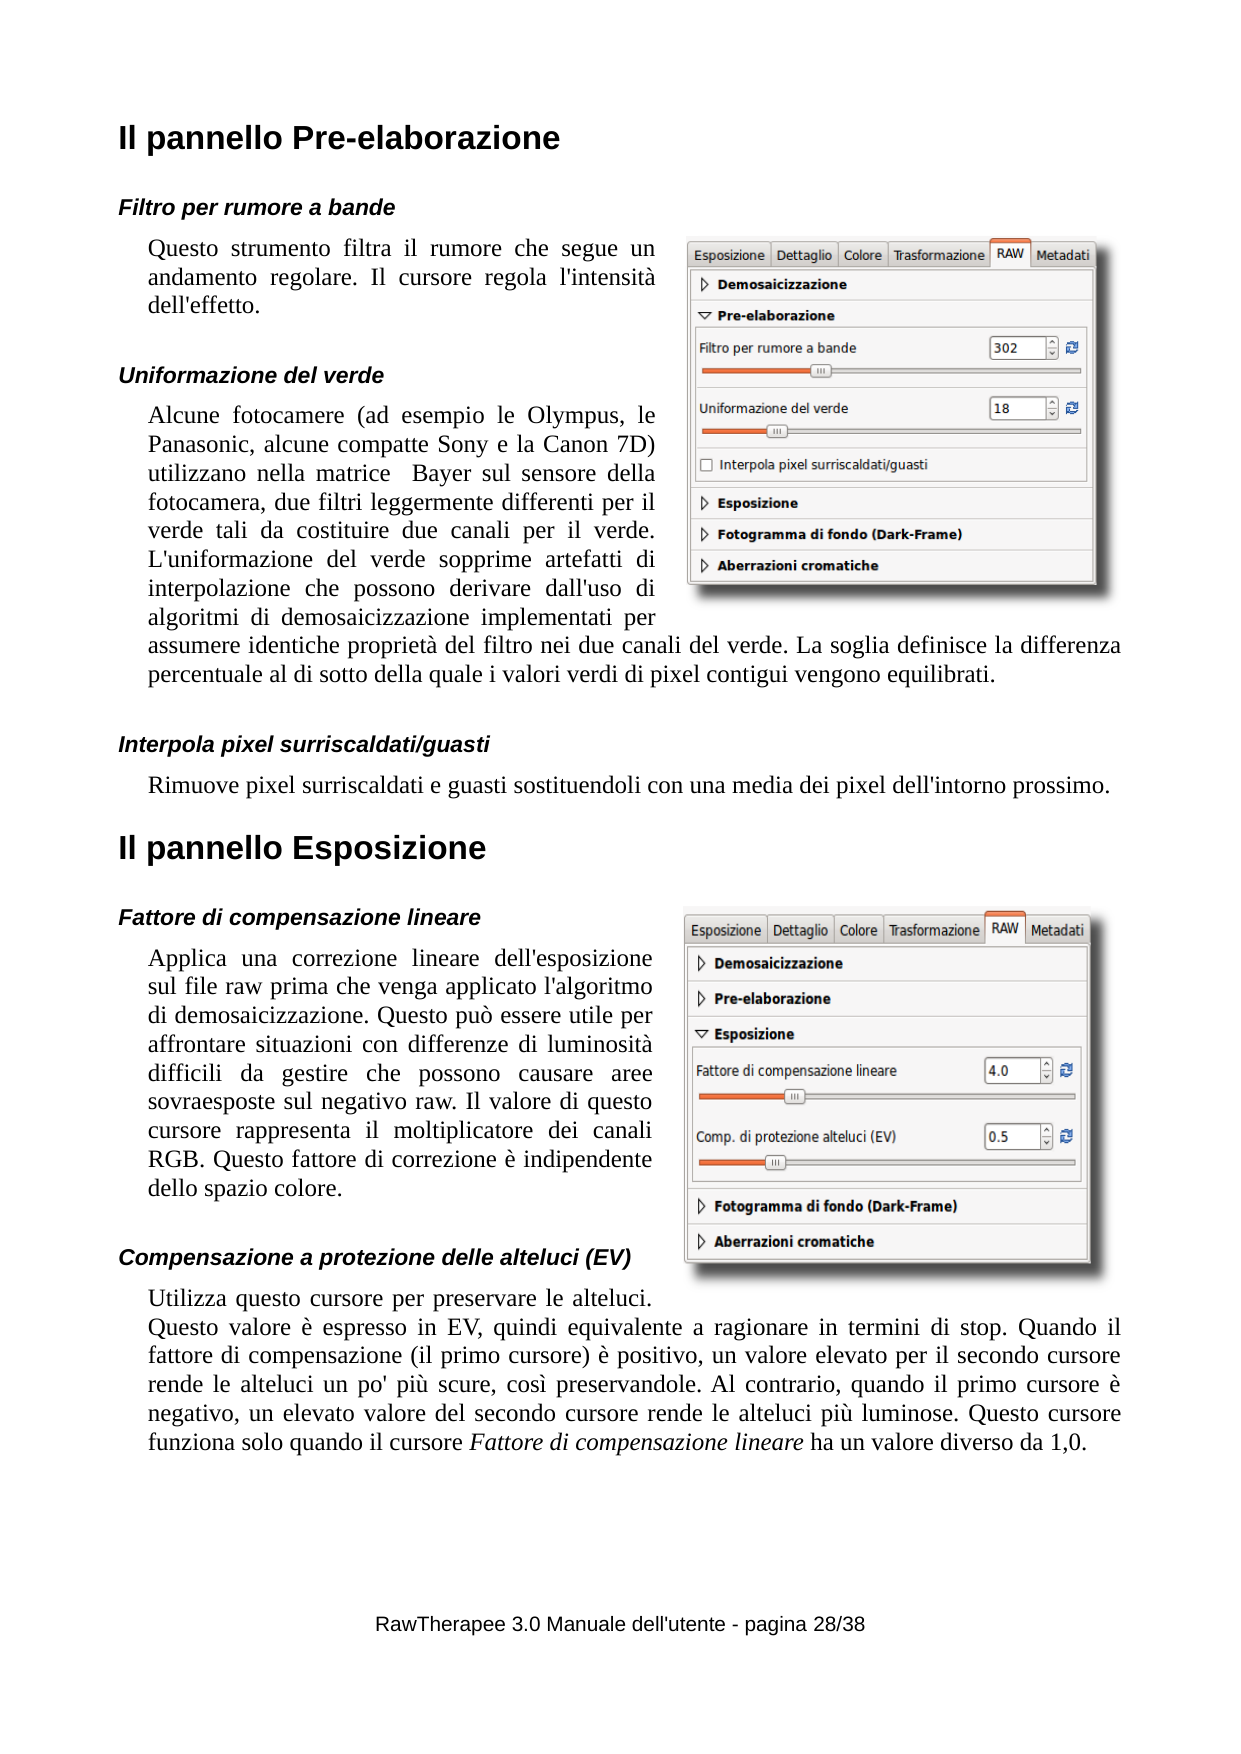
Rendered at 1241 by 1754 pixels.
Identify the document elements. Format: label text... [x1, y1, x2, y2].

subtitle Il pannello Esposizione [118, 828, 1122, 866]
text Questo strumento filtra il rumore che segue un andamento regolare. Il cursore regola l'intensità dell'effetto. [148, 233, 1122, 319]
subtitle Fattore di compensazione lineare [118, 904, 1122, 930]
subtitle Il pannello Pre-elaborazione [118, 118, 1122, 157]
text Applica una correzione lineare dell'esposizione sul file raw prima che venga applicato l'algoritmo di demosaicizzazione. Questo può essere utile per affrontare situazioni con differenze di luminosità difficili da gestire che possono causare aree sovraesposte sul negativo raw. Il valore di questo cursore rappresenta il moltiplicatore dei canali RGB. Questo fattore di correzione è indipendente dello spazio colore. [148, 943, 682, 1201]
picture [685, 235, 1122, 611]
text Rimuove pixel surriscaldati e guasti sostituendoli con una media dei pixel dell'intorno prossimo. [148, 770, 1122, 798]
picture [682, 906, 1116, 1293]
subtitle Interpola pixel surriscaldati/guasti [118, 731, 1122, 757]
subtitle Compensazione a protezione delle alteluci (EV) [118, 1244, 682, 1270]
subtitle Filtro per rumore a bande [118, 194, 1122, 220]
subtitle Uniformazione del verde [118, 362, 685, 388]
text Utilizza questo cursore per preservare le alteluci. Questo valore è espresso in EV, quindi equivalente a ragionare in termini di stop. Quando il fattore di compensazione (il primo cursore) è positivo, un valore elevato per il secondo cursore rende le alteluci un po' più scure, così preservandole. Al contrario, quando il primo cursore è negativo, un elevato valore del secondo cursore rende le alteluci più luminose. Questo cursore funziona solo quando il cursore Fattore di compensazione lineare ha un valore diverso da 1,0. [148, 1283, 1122, 1455]
text Alcune fotocamere (ad esempio le Olympus, le Panasonic, alcune compatte Sony e la Canon 7D) utilizzano nella matrice Bayer sul sensore della fotocamera, due filtri leggermente differenti per il verde tali da costituire due canali per il verde. L'uniformazione del verde sopprime artefatti di interpolazione che possono derivare dall'uso di algoritmi di demosaicizzazione implementati per assumere identiche proprietà del filtro nei due canali del verde. La soglia definisce la differenza percentuale al di sotto della quale i valori verdi di pixel contigui vengono equilibrati. [148, 401, 1122, 688]
